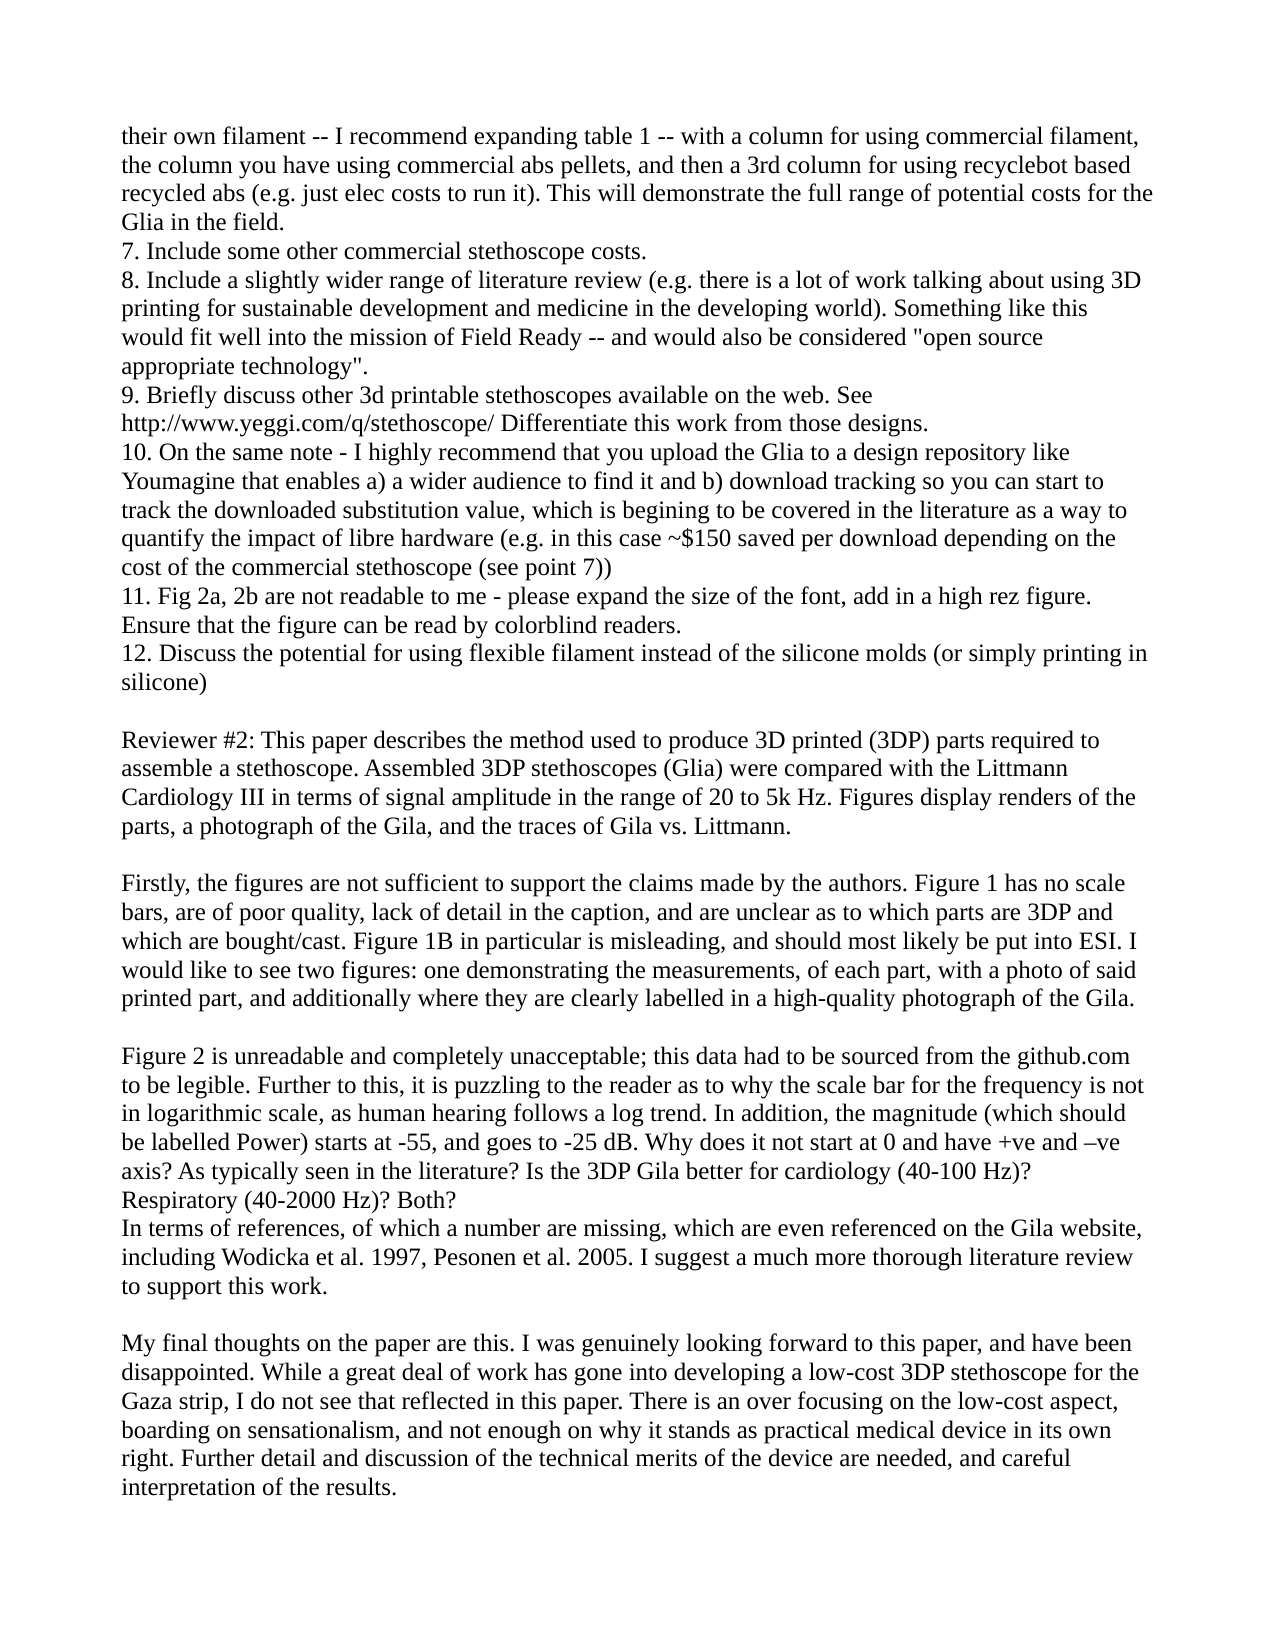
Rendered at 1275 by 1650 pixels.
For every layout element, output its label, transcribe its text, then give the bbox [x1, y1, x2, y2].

table_cell their own filament -- I recommend expanding table 1 -- with a column for using commercial filament, the column you have using commercial abs pellets, and then a 3rd column for using recyclebot based recycled abs (e.g. just elec costs to run it). This will demonstrate the full range of potential costs for the Glia in the field. 7. Include some other commercial stethoscope costs. 8. Include a slightly wider range of literature review (e.g. there is a lot of work talking about using 3D printing for sustainable development and medicine in the developing world). Something like this would fit well into the mission of Field Ready -- and would also be considered "open source appropriate technology". 9. Briefly discuss other 3d printable stethoscopes available on the web. See http://www.yeggi.com/q/stethoscope/ Differentiate this work from those designs. 10. On the same note - I highly recommend that you upload the Glia to a design repository like Youmagine that enables a) a wider audience to find it and b) download tracking so you can start to track the downloaded substitution value, which is begining to be covered in the literature as a way to quantify the impact of libre hardware (e.g. in this case ~$150 saved per download depending on the cost of the commercial stethoscope (see point 7)) 11. Fig 2a, 2b are not readable to me - please expand the size of the font, add in a high rez figure. Ensure that the figure can be read by colorblind readers. 12. Discuss the potential for using flexible filament instead of the silicone molds (or simply printing in silicone) Reviewer #2: This paper describes the method used to produce 3D printed (3DP) parts required to assemble a stethoscope. Assembled 3DP stethoscopes (Glia) were compared with the Littmann Cardiology III in terms of signal amplitude in the range of 20 to 5k Hz. Figures display renders of the parts, a photograph of the Gila, and the traces of Gila vs. Littmann. Firstly, the figures are not sufficient to support the claims made by the authors. Figure 1 has no scale bars, are of poor quality, lack of detail in the caption, and are unclear as to which parts are 3DP and which are bought/cast. Figure 1B in particular is misleading, and should most likely be put into ESI. I would like to see two figures: one demonstrating the measurements, of each part, with a photo of said printed part, and additionally where they are clearly labelled in a high-quality photograph of the Gila. Figure 2 is unreadable and completely unacceptable; this data had to be sourced from the github.com to be legible. Further to this, it is puzzling to the reader as to why the scale bar for the frequency is not in logarithmic scale, as human hearing follows a log trend. In addition, the magnitude (which should be labelled Power) starts at -55, and goes to -25 dB. Why does it not start at 0 and have +ve and –ve axis? As typically seen in the literature? Is the 3DP Gila better for cardiology (40-100 Hz)? Respiratory (40-2000 Hz)? Both? In terms of references, of which a number are missing, which are even referenced on the Gila website, including Wodicka et al. 1997, Pesonen et al. 2005. I suggest a much more thorough literature review to support this work. My final thoughts on the paper are this. I was genuinely looking forward to this paper, and have been disappointed. While a great deal of work has gone into developing a low-cost 3DP stethoscope for the Gaza strip, I do not see that reflected in this paper. There is an over focusing on the low-cost aspect, boarding on sensationalism, and not enough on why it stands as practical medical device in its own right. Further detail and discussion of the technical merits of the device are needed, and careful interpretation of the results. [118, 118, 1157, 1504]
